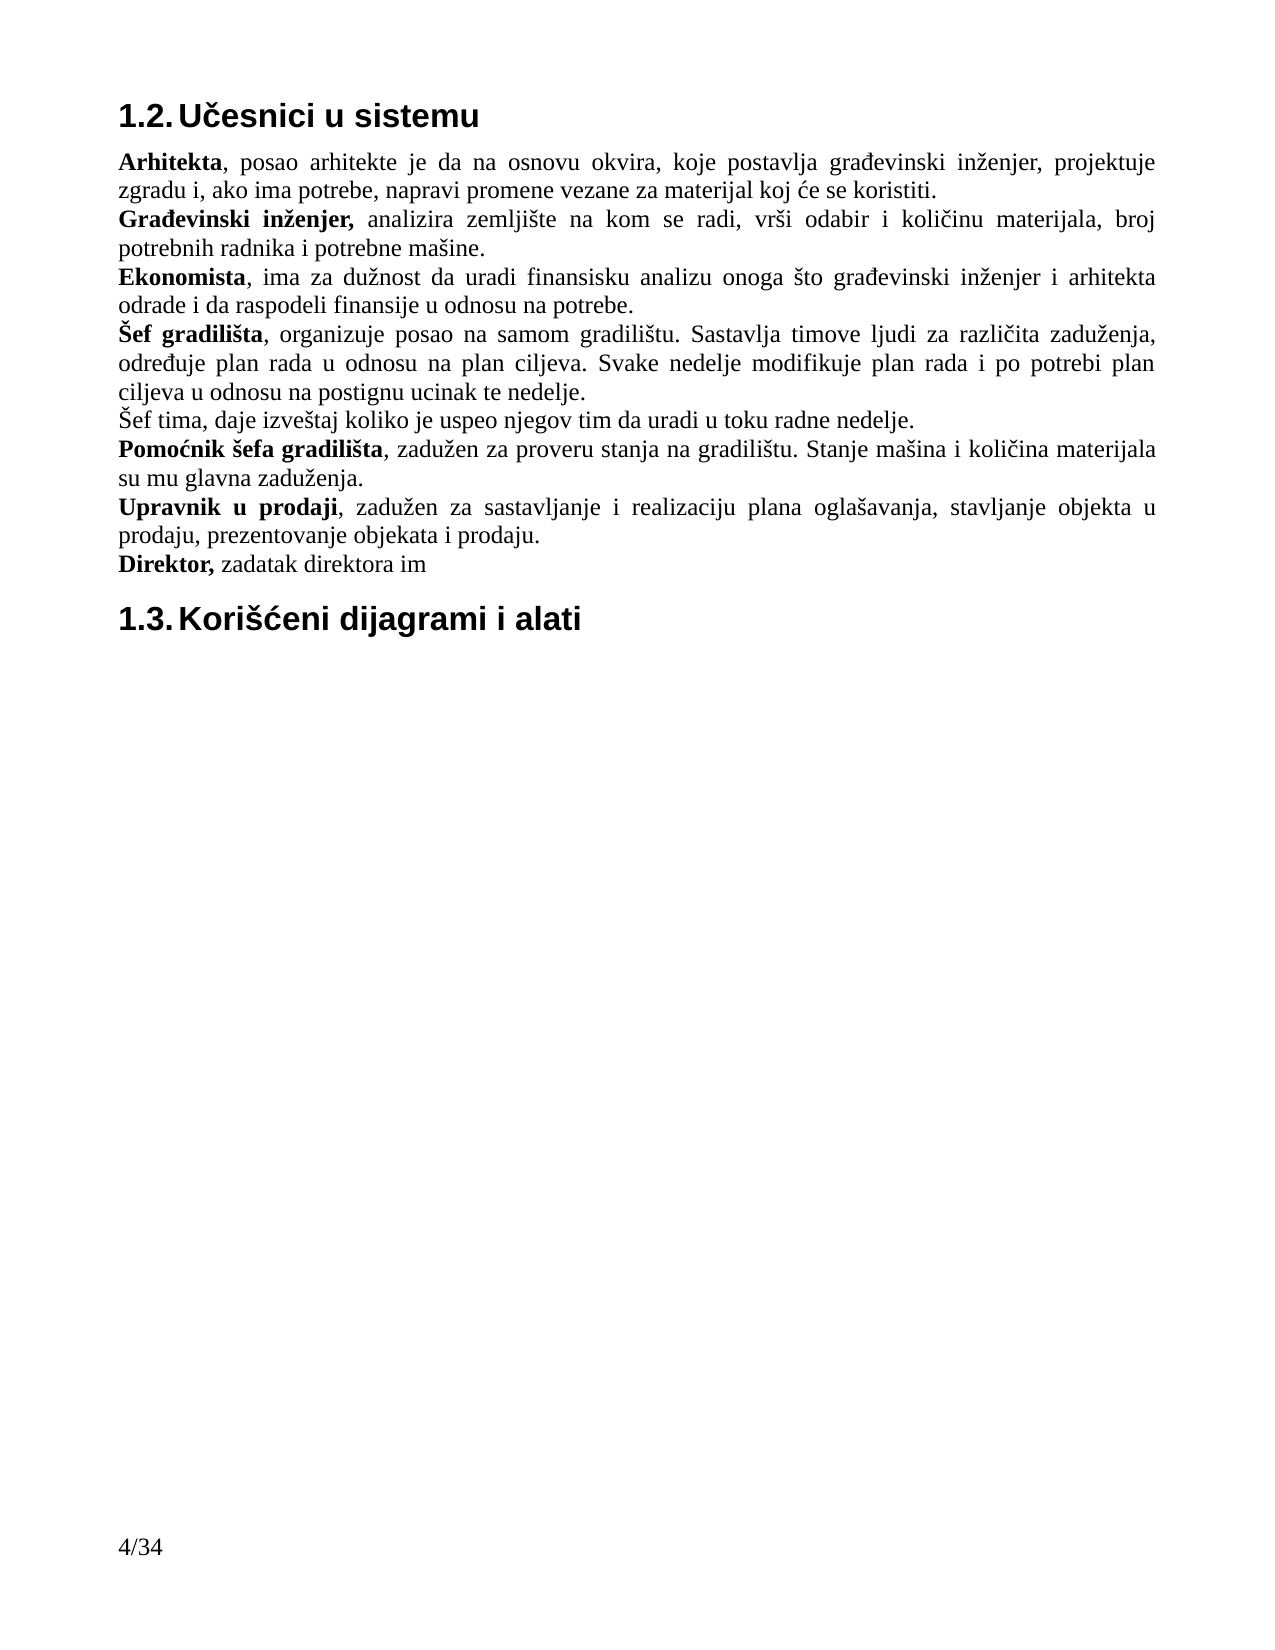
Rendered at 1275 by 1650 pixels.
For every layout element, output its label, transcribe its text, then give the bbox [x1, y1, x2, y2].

subtitle Učesnici u sistemu [118, 96, 1157, 134]
text Ekonomista, ima za dužnost da uradi finansisku analizu onoga što građevinski inženjer i arhitekta odrade i da raspodeli finansije u odnosu na potrebe. [118, 262, 1157, 319]
text Šef gradilišta, organizuje posao na samom gradilištu. Sastavlja timove ljudi za različita zaduženja, određuje plan rada u odnosu na plan ciljeva. Svake nedelje modifikuje plan rada i po potrebi plan ciljeva u odnosu na postignu ucinak te nedelje. [118, 319, 1157, 406]
text Upravnik u prodaji, zadužen za sastavljanje i realizaciju plana oglašavanja, stavljanje objekta u prodaju, prezentovanje objekata i prodaju. [118, 492, 1157, 549]
text Pomoćnik šefa gradilišta, zadužen za proveru stanja na gradilištu. Stanje mašina i količina materijala su mu glavna zaduženja. [118, 434, 1157, 492]
text Građevinski inženjer, analizira zemljište na kom se radi, vrši odabir i količinu materijala, broj potrebnih radnika i potrebne mašine. [118, 204, 1157, 262]
subtitle Korišćeni dijagrami i alati [118, 599, 1157, 637]
text Šef tima, daje izveštaj koliko je uspeo njegov tim da uradi u toku radne nedelje. [118, 406, 1157, 434]
text Direktor, zadatak direktora im [118, 549, 1157, 578]
text Arhitekta, posao arhitekte je da na osnovu okvira, koje postavlja građevinski inženjer, projektuje zgradu i, ako ima potrebe, napravi promene vezane za materijal koj će se koristiti. [118, 147, 1157, 204]
